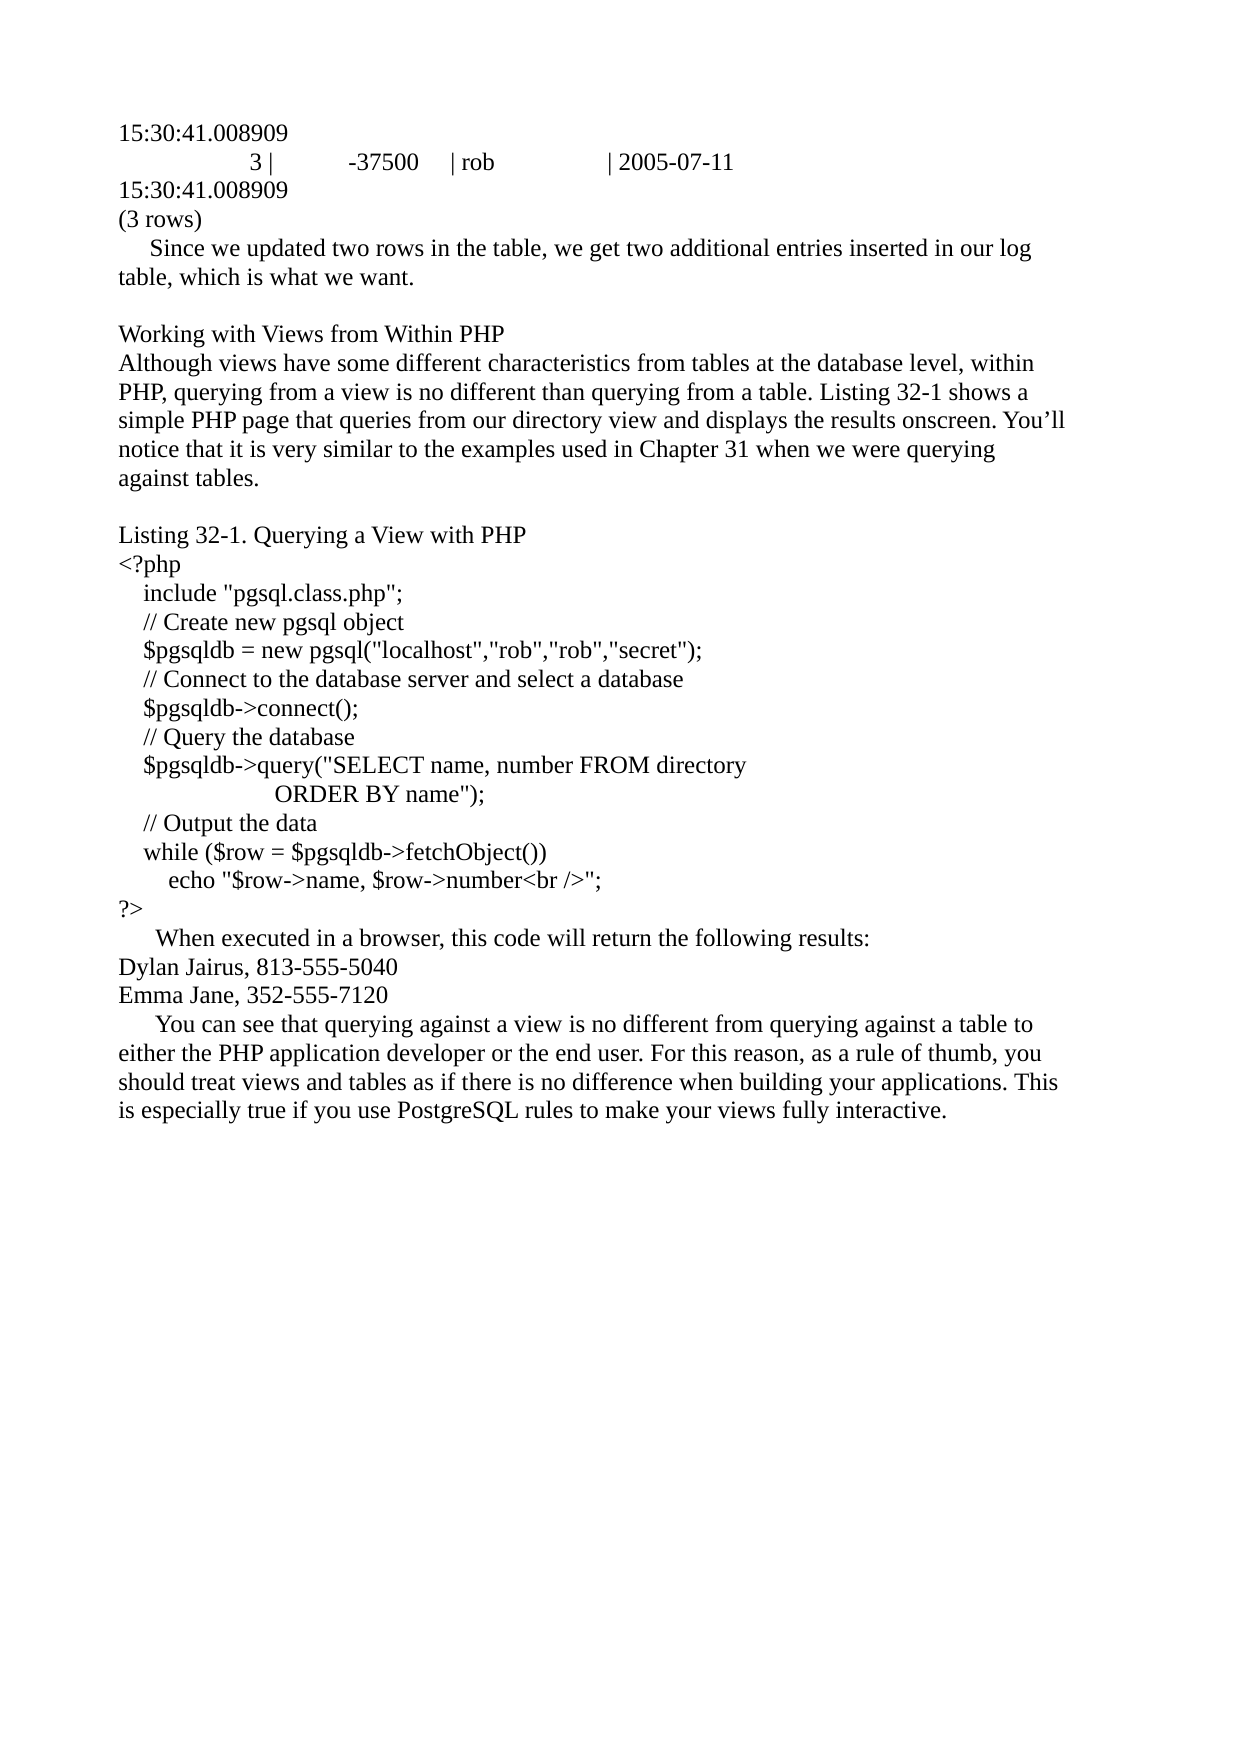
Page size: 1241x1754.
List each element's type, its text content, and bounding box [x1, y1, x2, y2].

text simple PHP page that queries from our directory view and displays the results onscreen. You’ll [118, 406, 1122, 434]
text // Query the database [118, 722, 1122, 751]
text ORDER BY name"); [118, 779, 1122, 808]
text Since we updated two rows in the table, we get two additional entries inserted in our log [118, 233, 1122, 262]
text 15:30:41.008909 [118, 176, 1122, 204]
text either the PHP application developer or the end user. For this reason, as a rule of thumb, you [118, 1038, 1122, 1067]
text is especially true if you use PostgreSQL rules to make your views fully interactive. [118, 1096, 1122, 1124]
text $pgsqldb = new pgsql("localhost","rob","rob","secret"); [118, 636, 1122, 664]
text Working with Views from Within PHP [118, 319, 1122, 348]
text You can see that querying against a view is no different from querying against a table to [118, 1009, 1122, 1038]
text // Connect to the database server and select a database [118, 664, 1122, 693]
text 3 | -37500 | rob | 2005-07-11 [118, 147, 1122, 176]
text PHP, querying from a view is no different than querying from a table. Listing 32-1 shows a [118, 377, 1122, 406]
text 15:30:41.008909 [118, 118, 1122, 147]
text $pgsqldb->connect(); [118, 693, 1122, 722]
text When executed in a browser, this code will return the following results: [118, 923, 1122, 952]
text <?php [118, 549, 1122, 578]
text Listing 32-1. Querying a View with PHP [118, 521, 1122, 549]
text Although views have some different characteristics from tables at the database level, within [118, 348, 1122, 377]
text echo "$row->name, $row->number<br />"; [118, 866, 1122, 894]
text $pgsqldb->query("SELECT name, number FROM directory [118, 751, 1122, 779]
text while ($row = $pgsqldb->fetchObject()) [118, 837, 1122, 866]
text Emma Jane, 352-555-7120 [118, 981, 1122, 1009]
text notice that it is very similar to the examples used in Chapter 31 when we were querying [118, 434, 1122, 463]
text Dylan Jairus, 813-555-5040 [118, 952, 1122, 981]
text ?> [118, 894, 1122, 923]
text table, which is what we want. [118, 262, 1122, 291]
text against tables. [118, 463, 1122, 492]
text should treat views and tables as if there is no difference when building your applications. This [118, 1067, 1122, 1096]
text // Create new pgsql object [118, 607, 1122, 636]
text include "pgsql.class.php"; [118, 578, 1122, 607]
text // Output the data [118, 808, 1122, 837]
text (3 rows) [118, 204, 1122, 233]
